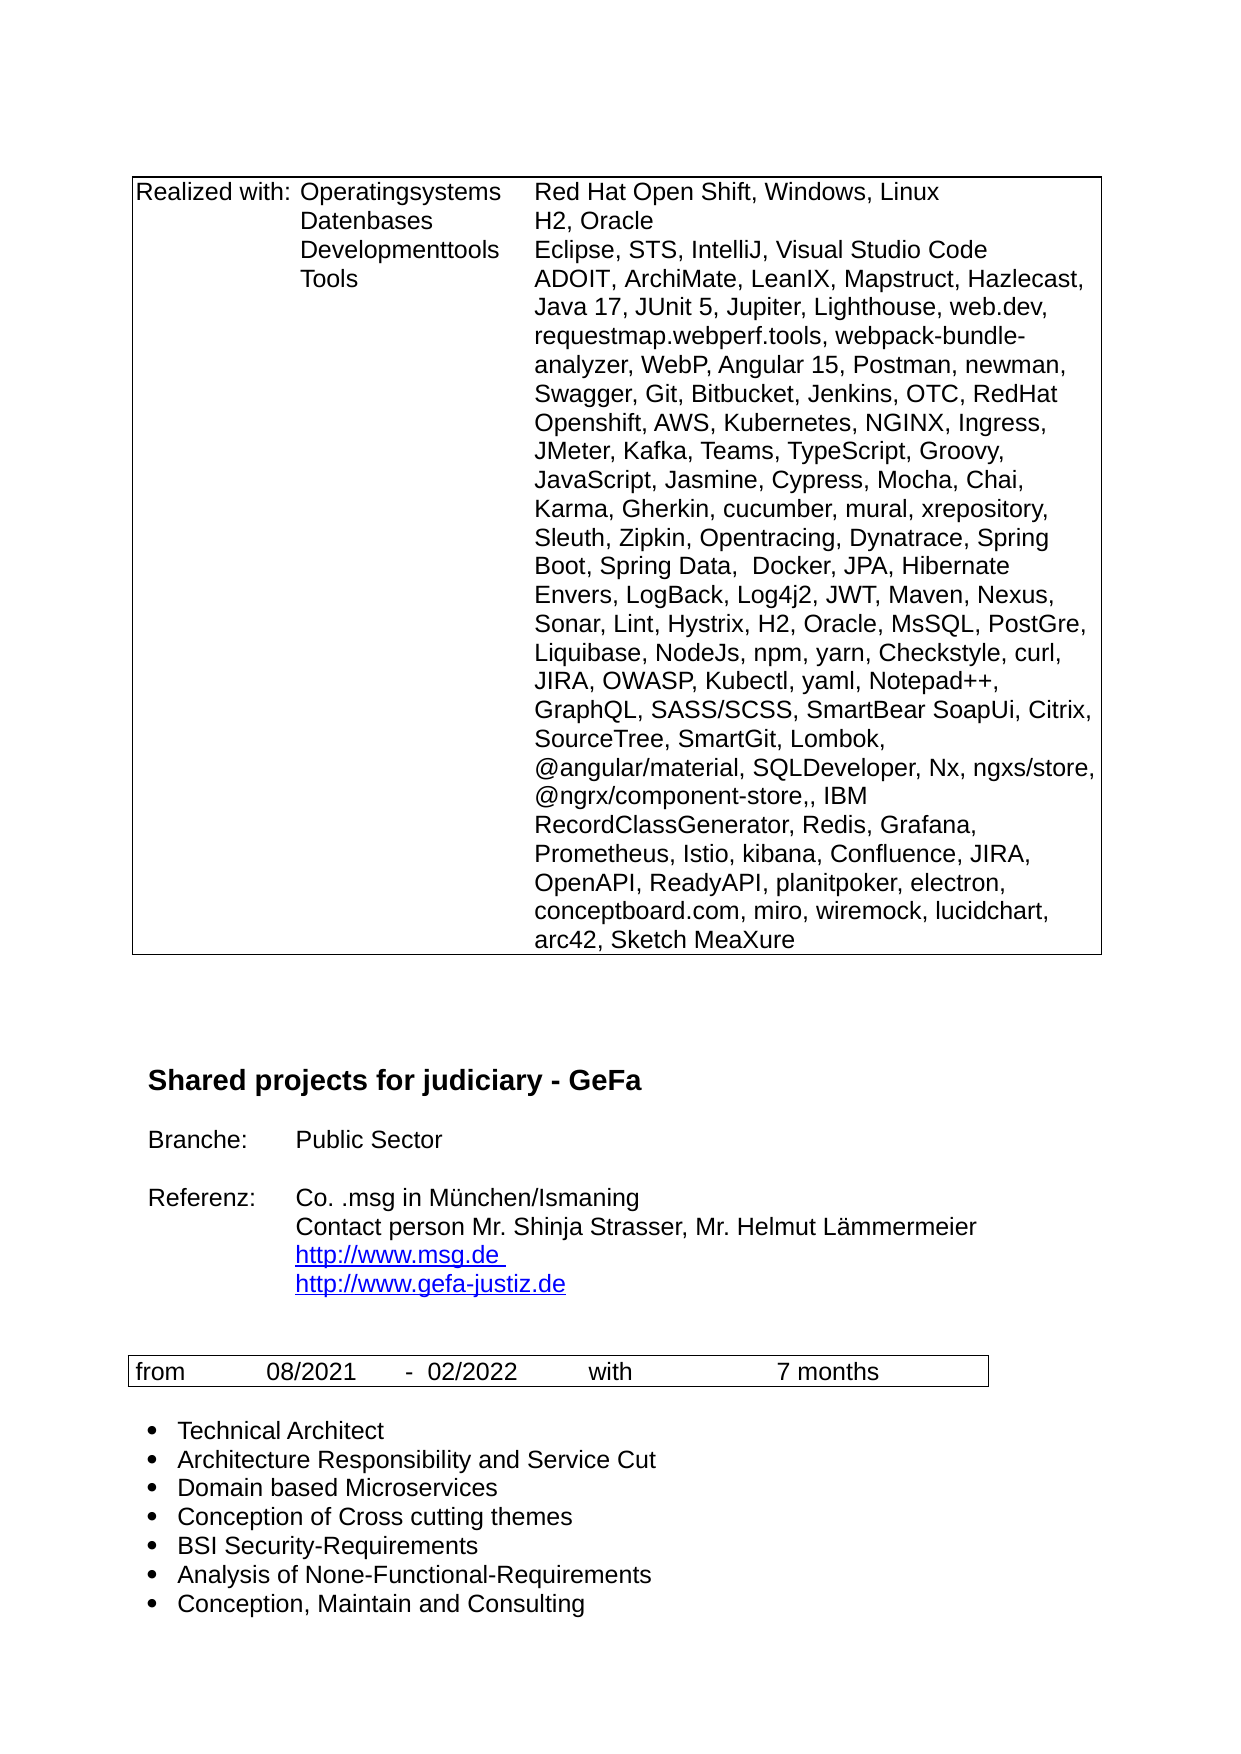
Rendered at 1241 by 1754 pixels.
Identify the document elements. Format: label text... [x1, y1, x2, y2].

table_cell Eclipse, STS, IntelliJ, Visual Studio Code ADOIT, ArchiMate, LeanIX, Mapstruct, Hazlecast, Java 17, JUnit 5, Jupiter, Lighthouse, web.dev, requestmap.webperf.tools, webpack-bundle-analyzer, WebP, Angular 15, Postman, newman, Swagger, Git, Bitbucket, Jenkins, OTC, RedHat Openshift, AWS, Kubernetes, NGINX, Ingress, JMeter, Kafka, Teams, TypeScript, Groovy, JavaScript, Jasmine, Cypress, Mocha, Chai, Karma, Gherkin, cucumber, mural, xrepository, Sleuth, Zipkin, Opentracing, Dynatrace, Spring Boot, Spring Data, Docker, JPA, Hibernate Envers, LogBack, Log4j2, JWT, Maven, Nexus, Sonar, Lint, Hystrix, H2, Oracle, MsSQL, PostGre, Liquibase, NodeJs, npm, yarn, Checkstyle, curl, JIRA, OWASP, Kubectl, yaml, Notepad++, GraphQL, SASS/SCSS, SmartBear SoapUi, Citrix, SourceTree, SmartGit, Lombok, @angular/material, SQLDeveloper, Nx, ngxs/store, @ngrx/component-store,, IBM RecordClassGenerator, Redis, Grafana, Prometheus, Istio, kibana, Confluence, JIRA, OpenAPI, ReadyAPI, planitpoker, electron, conceptboard.com, miro, wiremock, lucidchart, arc42, Sketch MeaXure [531, 235, 1101, 954]
text Branche: Public Sector [148, 1125, 1104, 1154]
list Domain based Microservices [148, 1473, 1104, 1502]
text http://www.msg.de [221, 1240, 1104, 1269]
table_header from [129, 1356, 259, 1386]
list BSI Security-Requirements [148, 1531, 1104, 1560]
table_cell [133, 235, 297, 954]
table_header 02/2022 [420, 1356, 581, 1386]
table_cell Developmenttools Tools [297, 235, 531, 954]
table_header 7 months [762, 1356, 988, 1386]
table_header - [398, 1356, 420, 1386]
list Conception of Cross cutting themes [148, 1502, 1104, 1531]
table_header Red Hat Open Shift, Windows, Linux H2, Oracle [531, 178, 1101, 235]
list Conception, Maintain and Consulting [148, 1589, 1104, 1618]
table_header with [581, 1356, 762, 1386]
text Referenz: Co. .msg in München/Ismaning [148, 1183, 1104, 1212]
table_header Operatingsystems Datenbases [297, 178, 531, 235]
text http://www.gefa-justiz.de [221, 1269, 1104, 1298]
list Architecture Responsibility and Service Cut [148, 1444, 1104, 1473]
table_header Realized with: [133, 178, 297, 235]
list Technical Architect [148, 1416, 1104, 1444]
text Contact person Mr. Shinja Strasser, Mr. Helmut Lämmermeier [148, 1212, 1104, 1240]
table_header 08/2021 [259, 1356, 398, 1386]
list Analysis of None-Functional-Requirements [148, 1560, 1104, 1589]
subtitle Shared projects for judiciary - GeFa [148, 1063, 1104, 1097]
